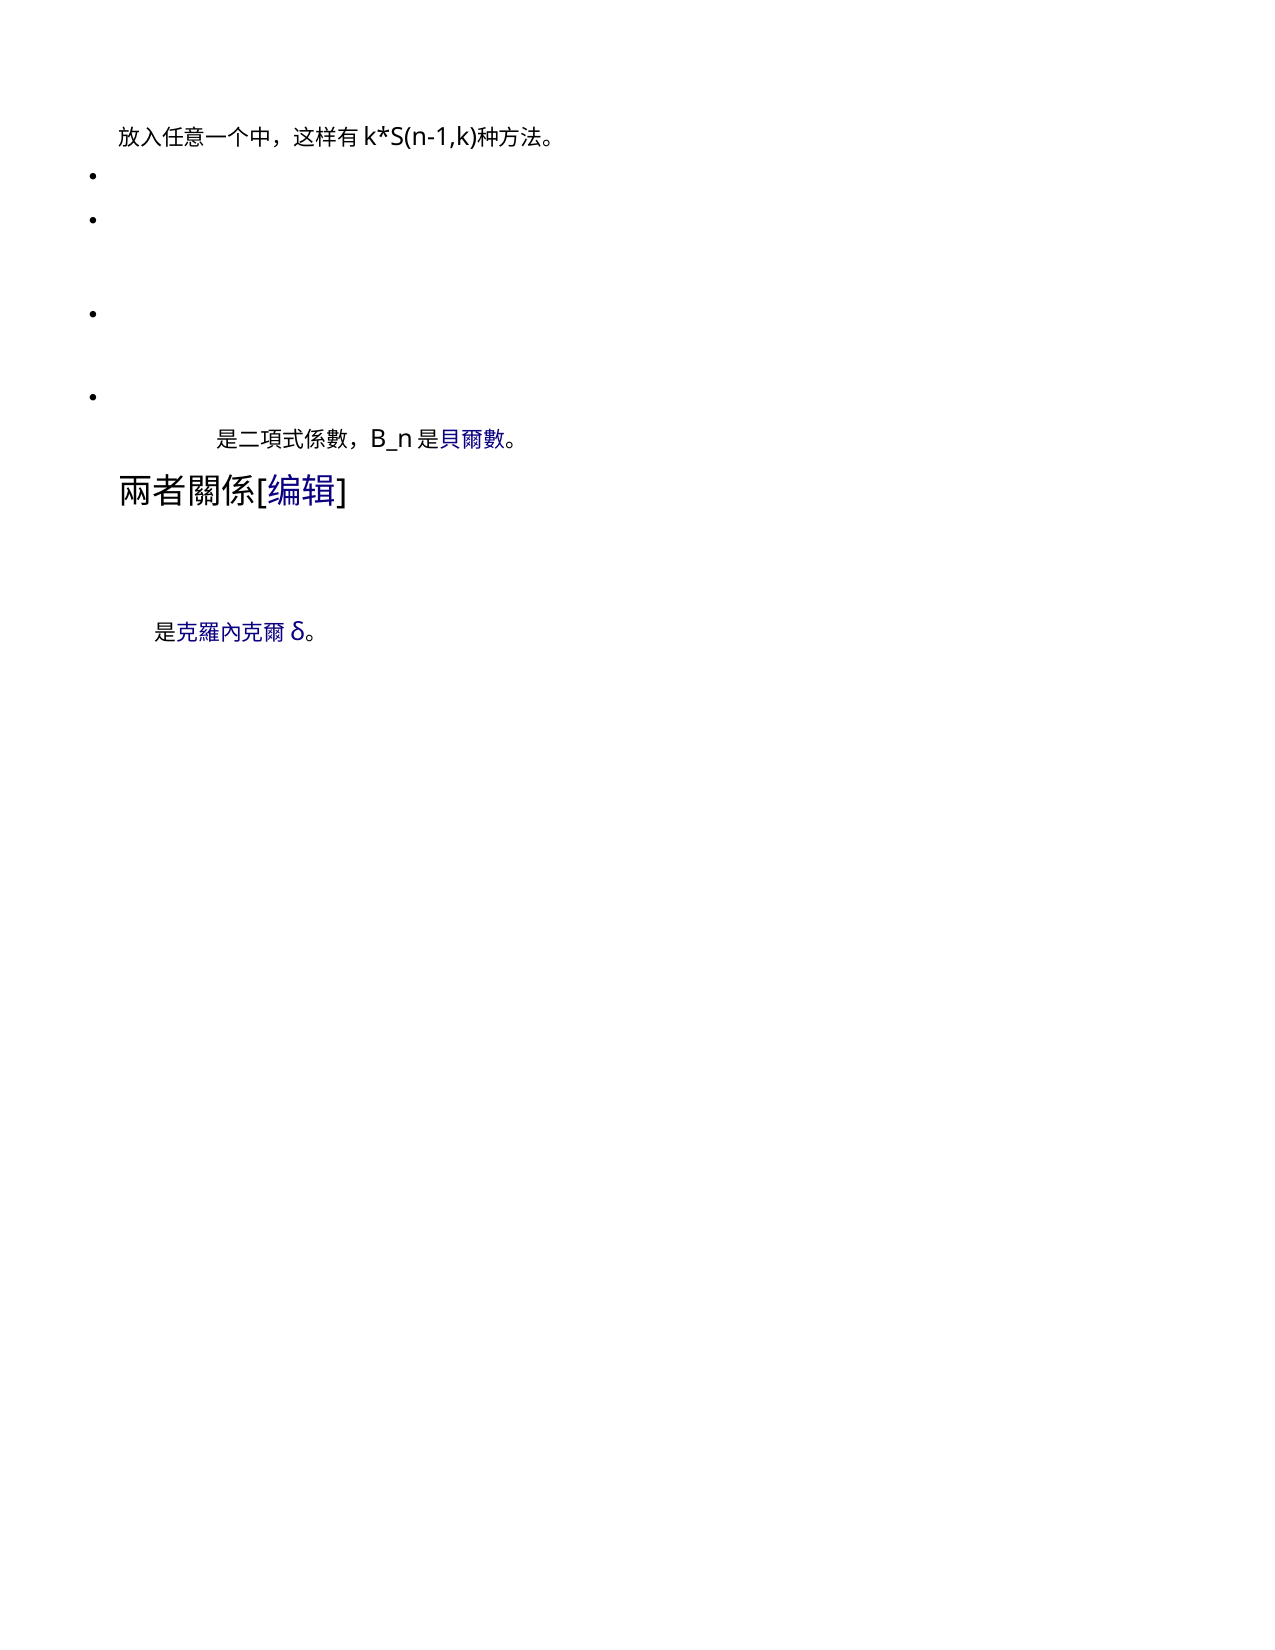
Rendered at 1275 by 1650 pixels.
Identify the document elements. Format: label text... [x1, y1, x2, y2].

text 是克羅內克爾δ。 [118, 609, 1157, 648]
subtitle 兩者關係[编辑] [118, 467, 1157, 514]
text 是二項式係數，B_n是貝爾數。 [118, 411, 1157, 454]
list 放入任意一个中，这样有k*S(n-1,k)种方法。 [118, 118, 1157, 152]
